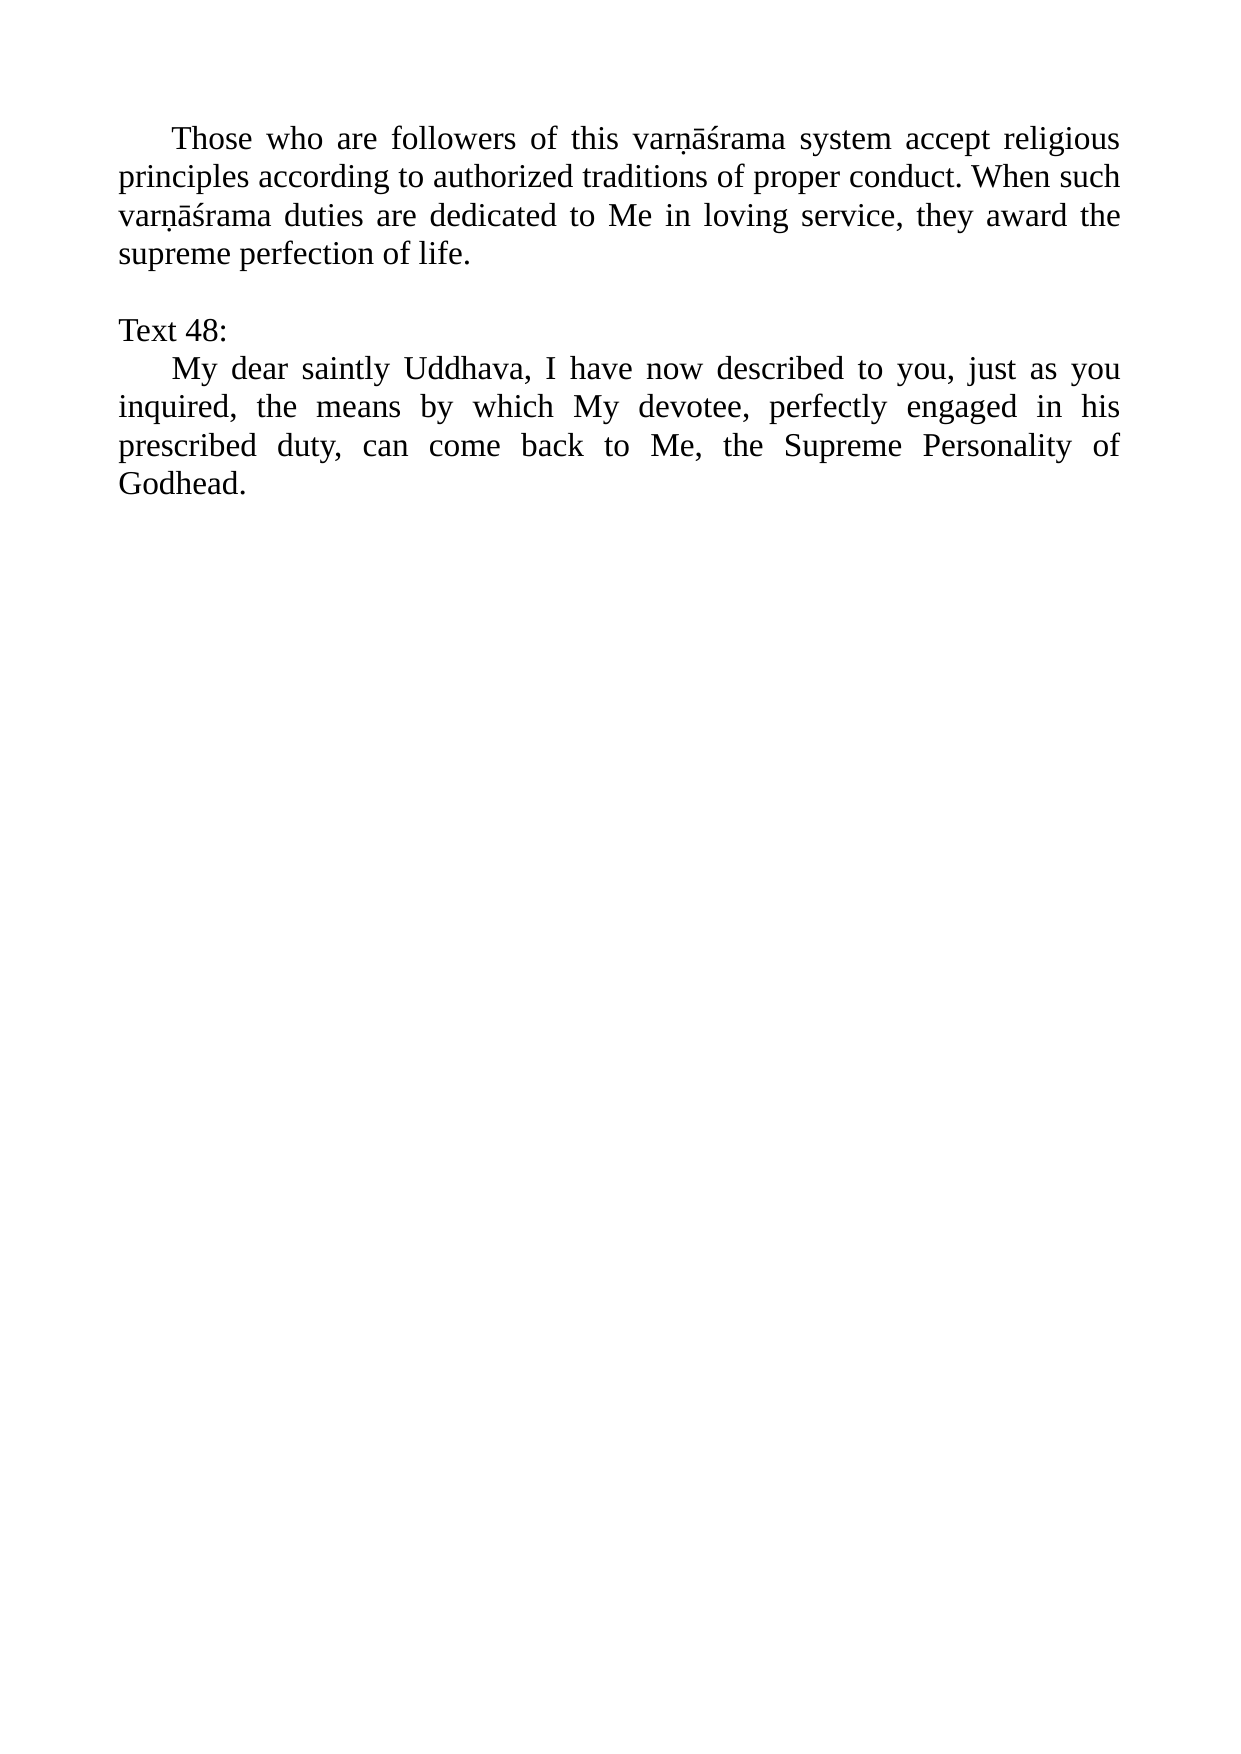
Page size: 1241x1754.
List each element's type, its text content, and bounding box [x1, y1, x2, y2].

text My dear saintly Uddhava, I have now described to you, just as you inquired, the means by which My devotee, perfectly engaged in his prescribed duty, can come back to Me, the Supreme Personality of Godhead. [118, 348, 1122, 501]
text Those who are followers of this varṇāśrama system accept religious principles according to authorized traditions of proper conduct. When such varṇāśrama duties are dedicated to Me in loving service, they award the supreme perfection of life. [118, 118, 1122, 271]
text Text 48: [118, 310, 1122, 348]
